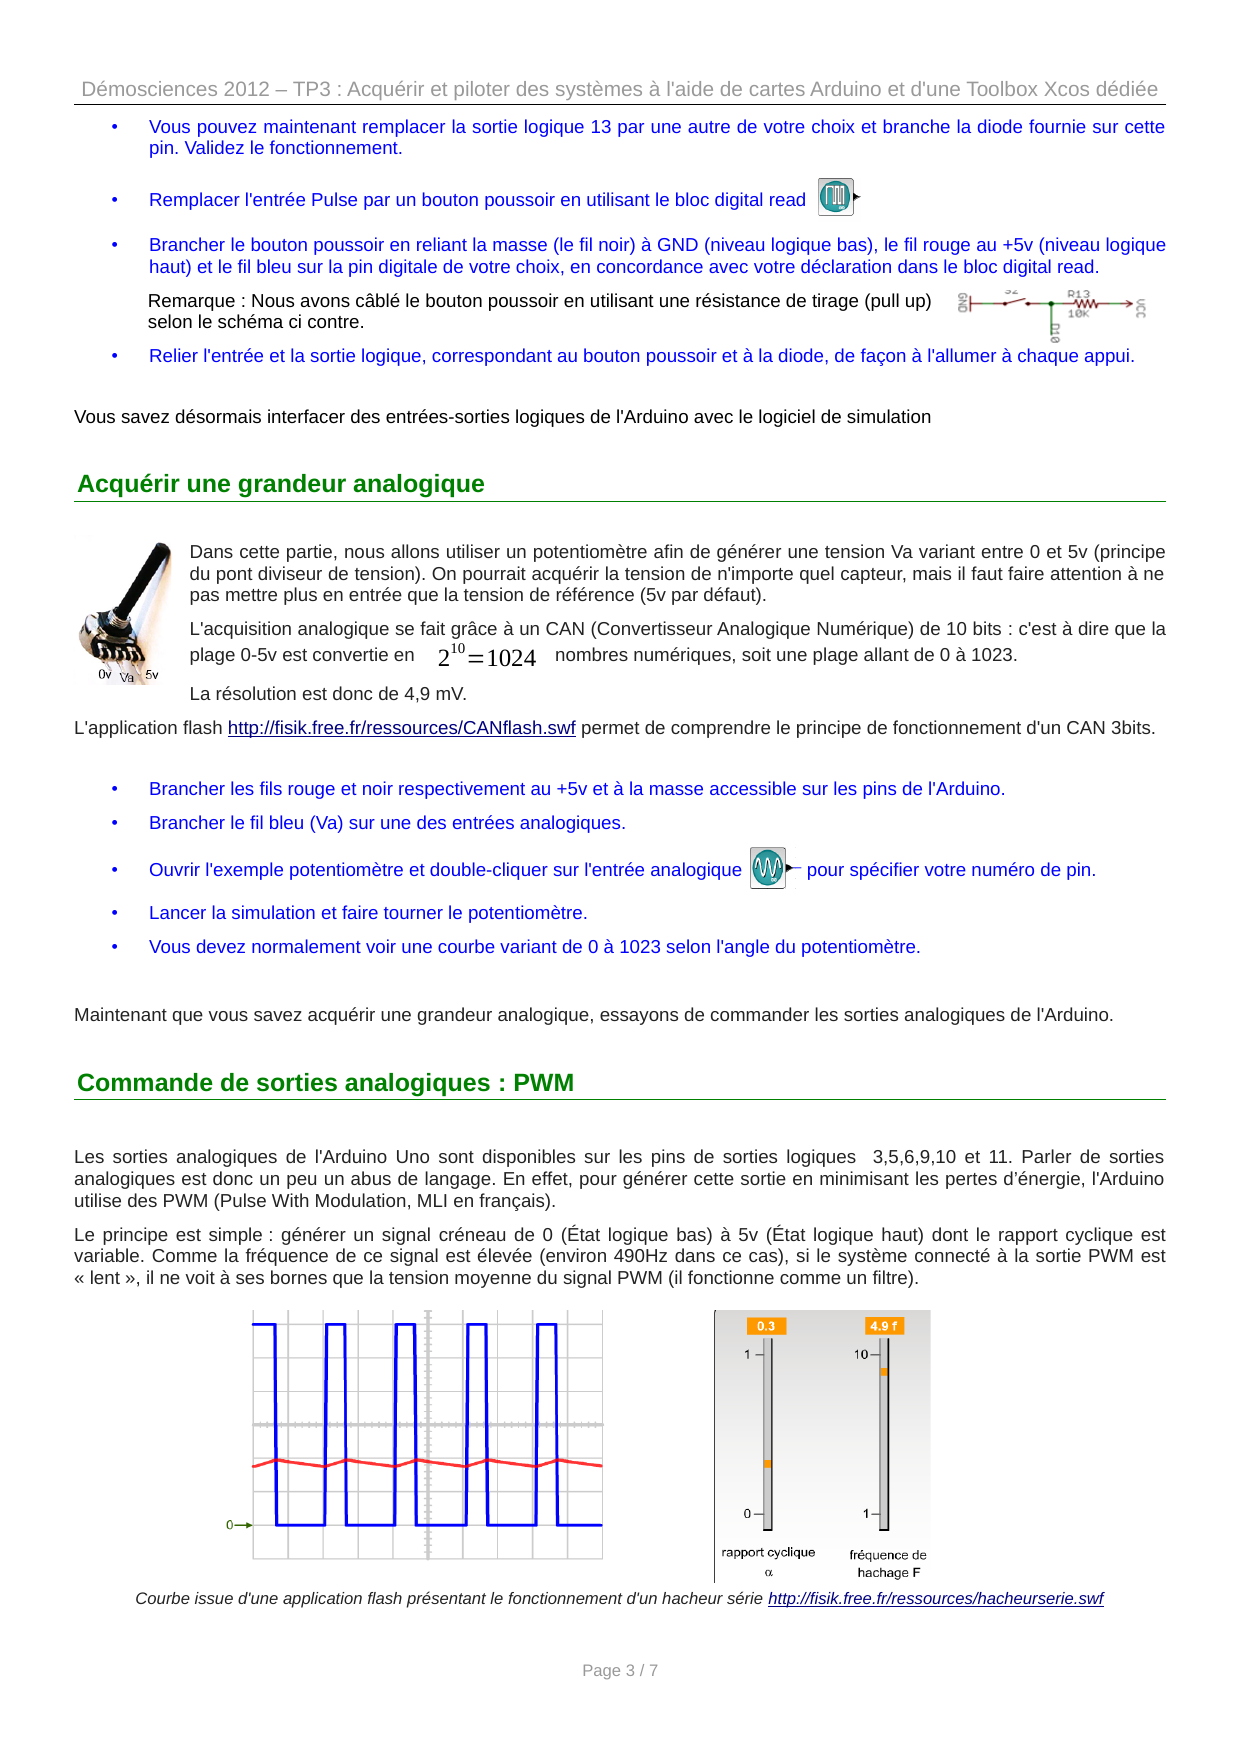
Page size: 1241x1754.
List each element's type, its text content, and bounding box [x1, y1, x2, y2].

list [863, 171, 1166, 221]
list Relier l'entrée et la sortie logique, correspondant au bouton poussoir et à la diode, de façon à l'allumer à chaque appui. [111, 345, 1166, 367]
text L'application flash http://fisik.free.fr/ressources/CANflash.swf permet de comprendre le principe de fonctionnement d'un CAN 3bits. [74, 717, 1166, 738]
list Vous pouvez maintenant remplacer la sortie logique 13 par une autre de votre choix et branche la diode fournie sur cette pin. Validez le fonctionnement. [111, 116, 1166, 159]
text Dans cette partie, nous allons utiliser un potentiomètre afin de générer une tension Va variant entre 0 et 5v (principe du pont diviseur de tension). On pourrait acquérir la tension de n'importe quel capteur, mais il faut faire attention à ne pas mettre plus en entrée que la tension de référence (5v par défaut). [172, 541, 1166, 606]
text Vous savez désormais interfacer des entrées-sorties logiques de l'Arduino avec le logiciel de simulation [74, 406, 1166, 427]
text L'acquisition analogique se fait grâce à un CAN (Convertisseur Analogique Numérique) de 10 bits : c'est à dire que la plage 0-5v est convertie en nombres numériques, soit une plage allant de 0 à 1023. [172, 618, 1166, 671]
text Les sorties analogiques de l'Arduino Uno sont disponibles sur les pins de sorties logiques 3,5,6,9,10 et 11. Parler de sorties analogiques est donc un peu un abus de langage. En effet, pour générer cette sortie en minimisant les pertes d’énergie, l'Arduino utilise des PWM (Pulse With Modulation, MLI en français). [74, 1146, 1166, 1211]
picture [211, 1310, 931, 1583]
list Remplacer l'entrée Pulse par un bouton poussoir en utilisant le bloc digital read [111, 171, 811, 221]
list Brancher le bouton poussoir en reliant la masse (le fil noir) à GND (niveau logique bas), le fil rouge au +5v (niveau logique haut) et le fil bleu sur la pin digitale de votre choix, en concordance avec votre déclaration dans le bloc digital read. [111, 234, 1166, 277]
text Maintenant que vous savez acquérir une grandeur analogique, essayons de commander les sorties analogiques de l'Arduino. [74, 1004, 1166, 1026]
text Le principe est simple : générer un signal créneau de 0 (État logique bas) à 5v (État logique haut) dont le rapport cyclique est variable. Comme la fréquence de ce signal est élevée (environ 490Hz dans ce cas), si le système connecté à la sortie PWM est « lent », il ne voit à ses bornes que la tension moyenne du signal PWM (il fonctionne comme un filtre). [74, 1223, 1166, 1288]
picture [811, 171, 863, 222]
text Remarque : Nous avons câblé le bouton poussoir en utilisant une résistance de tirage (pull up) selon le schéma ci contre. [148, 289, 1166, 332]
list pour spécifier votre numéro de pin. [802, 846, 1166, 889]
picture [956, 290, 1149, 345]
list Ouvrir l'exemple potentiomètre et double-cliquer sur l'entrée analogique [111, 846, 747, 889]
list Brancher le fil bleu (Va) sur une des entrées analogiques. [111, 812, 1166, 833]
picture [747, 845, 802, 890]
list Vous devez normalement voir une courbe variant de 0 à 1023 selon l'angle du potentiomètre. [111, 936, 1166, 958]
list Brancher les fils rouge et noir respectivement au +5v et à la masse accessible sur les pins de l'Arduino. [111, 778, 1166, 799]
subtitle Commande de sorties analogiques : PWM [74, 1065, 1166, 1099]
text La résolution est donc de 4,9 mV. [74, 683, 1166, 704]
picture [72, 535, 172, 685]
list Lancer la simulation et faire tourner le potentiomètre. [111, 902, 1166, 923]
text Courbe issue d'une application flash présentant le fonctionnement d'un hacheur série http://fisik.free.fr/ressources/hacheurserie.swf [74, 1589, 1166, 1608]
subtitle Acquérir une grandeur analogique [74, 466, 1166, 501]
